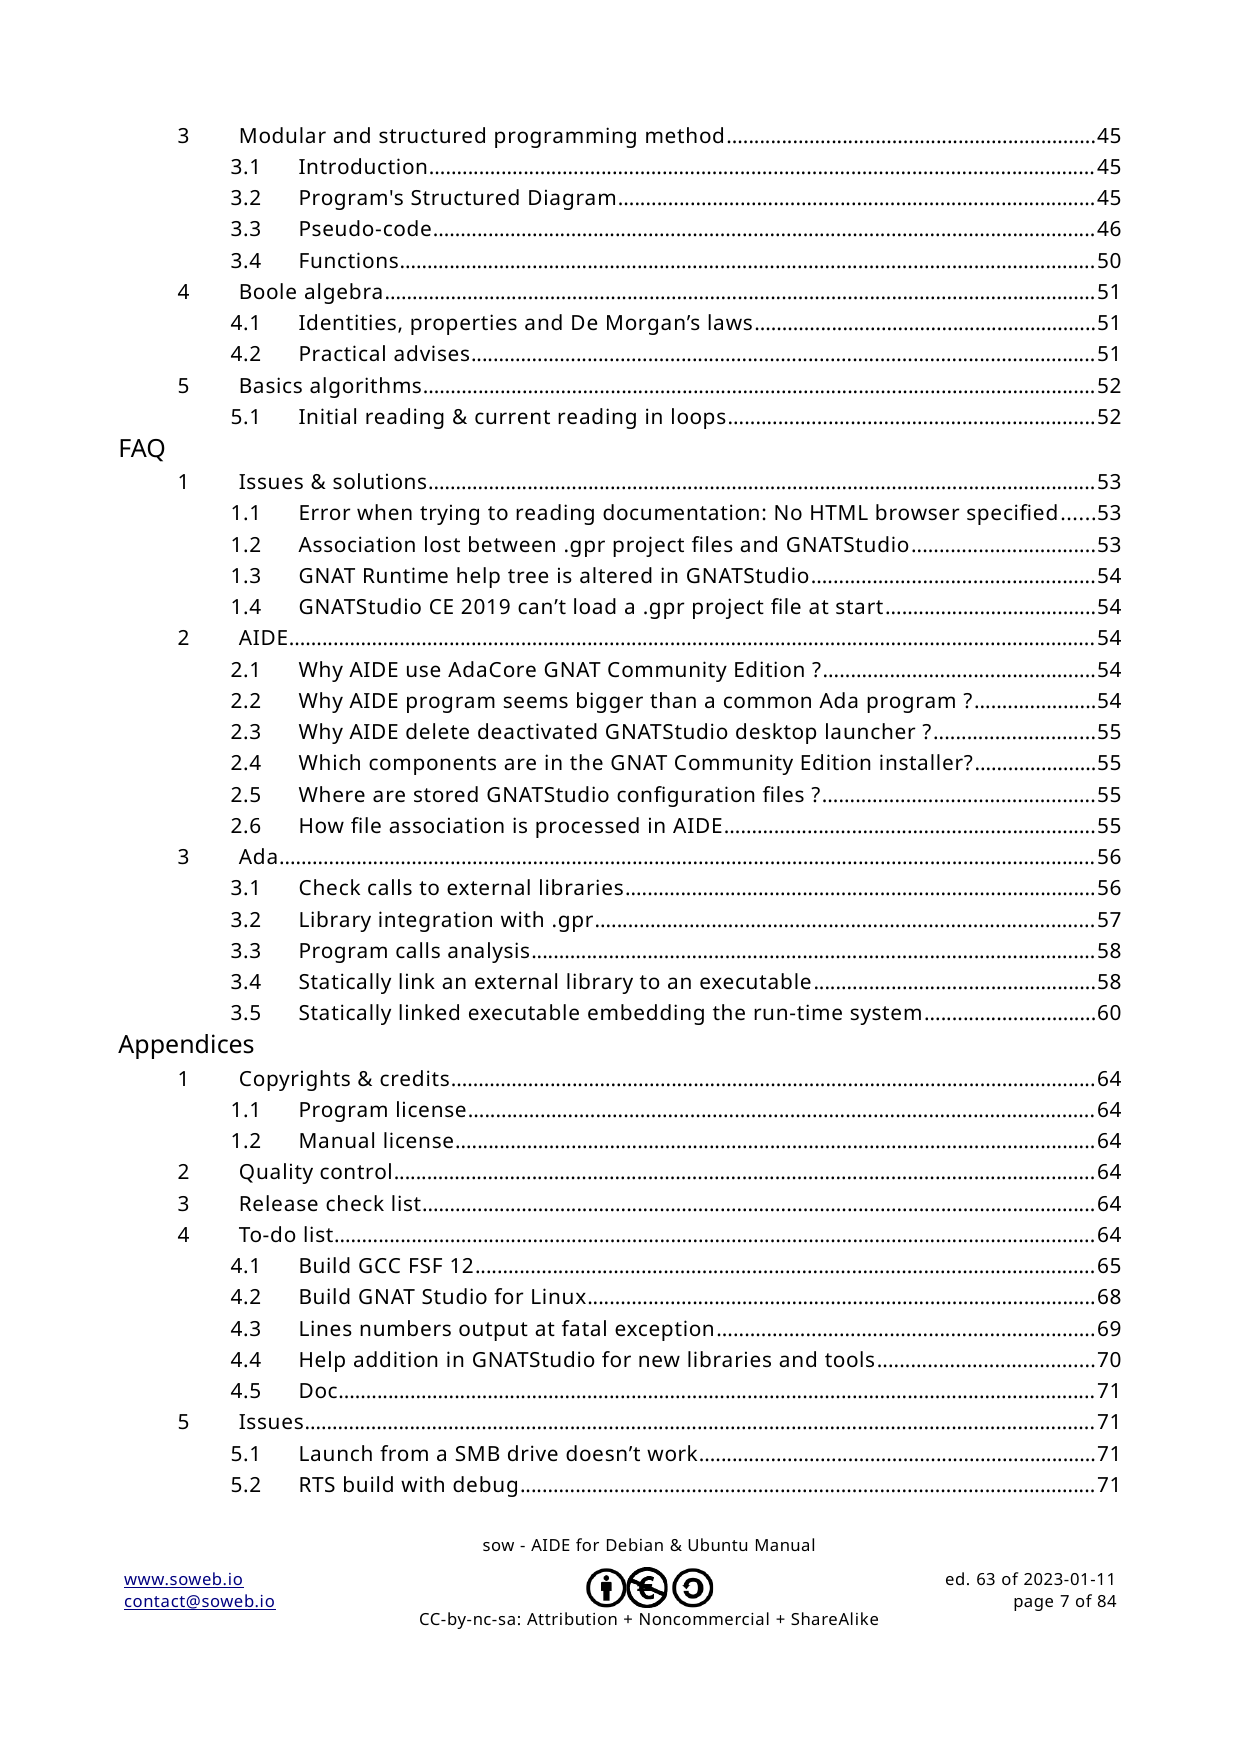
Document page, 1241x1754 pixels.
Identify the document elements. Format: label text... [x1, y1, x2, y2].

text 3.1 Introduction 45 [230, 149, 1122, 181]
text 5.1 Initial reading & current reading in loops 52 [230, 399, 1122, 431]
text 4.5 Doc 71 [230, 1373, 1122, 1405]
text 2.2 Why AIDE program seems bigger than a common Ada program ? 54 [230, 683, 1122, 714]
text 3.3 Pseudo-code 46 [230, 212, 1122, 243]
text 2.4 Which components are in the GNAT Community Edition installer? 55 [230, 746, 1122, 777]
text 4.2 Practical advises 51 [230, 337, 1122, 368]
text 4 To-do list 64 [177, 1217, 1122, 1248]
text 4.2 Build GNAT Studio for Linux 68 [230, 1280, 1122, 1311]
text 1.2 Manual license 64 [230, 1123, 1122, 1155]
text 3.4 Statically link an external library to an executable 58 [230, 964, 1122, 996]
picture [672, 1567, 714, 1608]
text 1.3 GNAT Runtime help tree is altered in GNATStudio 54 [230, 558, 1122, 589]
text 1 Copyrights & credits 64 [177, 1061, 1122, 1092]
text 3.2 Library integration with .gpr 57 [230, 902, 1122, 933]
text 2.6 How file association is processed in AIDE 55 [230, 808, 1122, 839]
text 1 Issues & solutions 53 [177, 464, 1122, 496]
text 3.2 Program's Structured Diagram 45 [230, 181, 1122, 212]
text 2.1 Why AIDE use AdaCore GNAT Community Edition ? 54 [230, 652, 1122, 683]
text 5.2 RTS build with debug 71 [230, 1467, 1122, 1498]
text 1.1 Error when trying to reading documentation: No HTML browser specified 53 [230, 496, 1122, 527]
text 1.2 Association lost between .gpr project files and GNATStudio 53 [230, 527, 1122, 558]
text 5 Basics algorithms 52 [177, 368, 1122, 399]
text 3.4 Functions 50 [230, 243, 1122, 274]
text 5.1 Launch from a SMB drive doesn’t work 71 [230, 1436, 1122, 1467]
text 1.4 GNATStudio CE 2019 can’t load a .gpr project file at start 54 [230, 589, 1122, 621]
text 5 Issues 71 [177, 1405, 1122, 1436]
text 2.3 Why AIDE delete deactivated GNATStudio desktop launcher ? 55 [230, 714, 1122, 746]
text 3 Release check list 64 [177, 1186, 1122, 1217]
text 3.1 Check calls to external libraries 56 [230, 871, 1122, 902]
text 3.5 Statically linked executable embedding the run-time system 60 [230, 996, 1122, 1027]
text 1.1 Program license 64 [230, 1092, 1122, 1123]
text FAQ [118, 431, 1122, 464]
text 4 Boole algebra 51 [177, 274, 1122, 306]
text 4.1 Identities, properties and De Morgan’s laws 51 [230, 306, 1122, 337]
text 4.3 Lines numbers output at fatal exception 69 [230, 1311, 1122, 1342]
picture [585, 1567, 668, 1608]
text 3 Ada 56 [177, 839, 1122, 871]
text 2 Quality control 64 [177, 1155, 1122, 1186]
text 3 Modular and structured programming method 45 [177, 118, 1122, 149]
text 2.5 Where are stored GNATStudio configuration files ? 55 [230, 777, 1122, 808]
text 4.4 Help addition in GNATStudio for new libraries and tools 70 [230, 1342, 1122, 1373]
text Appendices [118, 1027, 1122, 1061]
text 3.3 Program calls analysis 58 [230, 933, 1122, 964]
text 2 AIDE 54 [177, 621, 1122, 652]
text 4.1 Build GCC FSF 12 65 [230, 1248, 1122, 1280]
